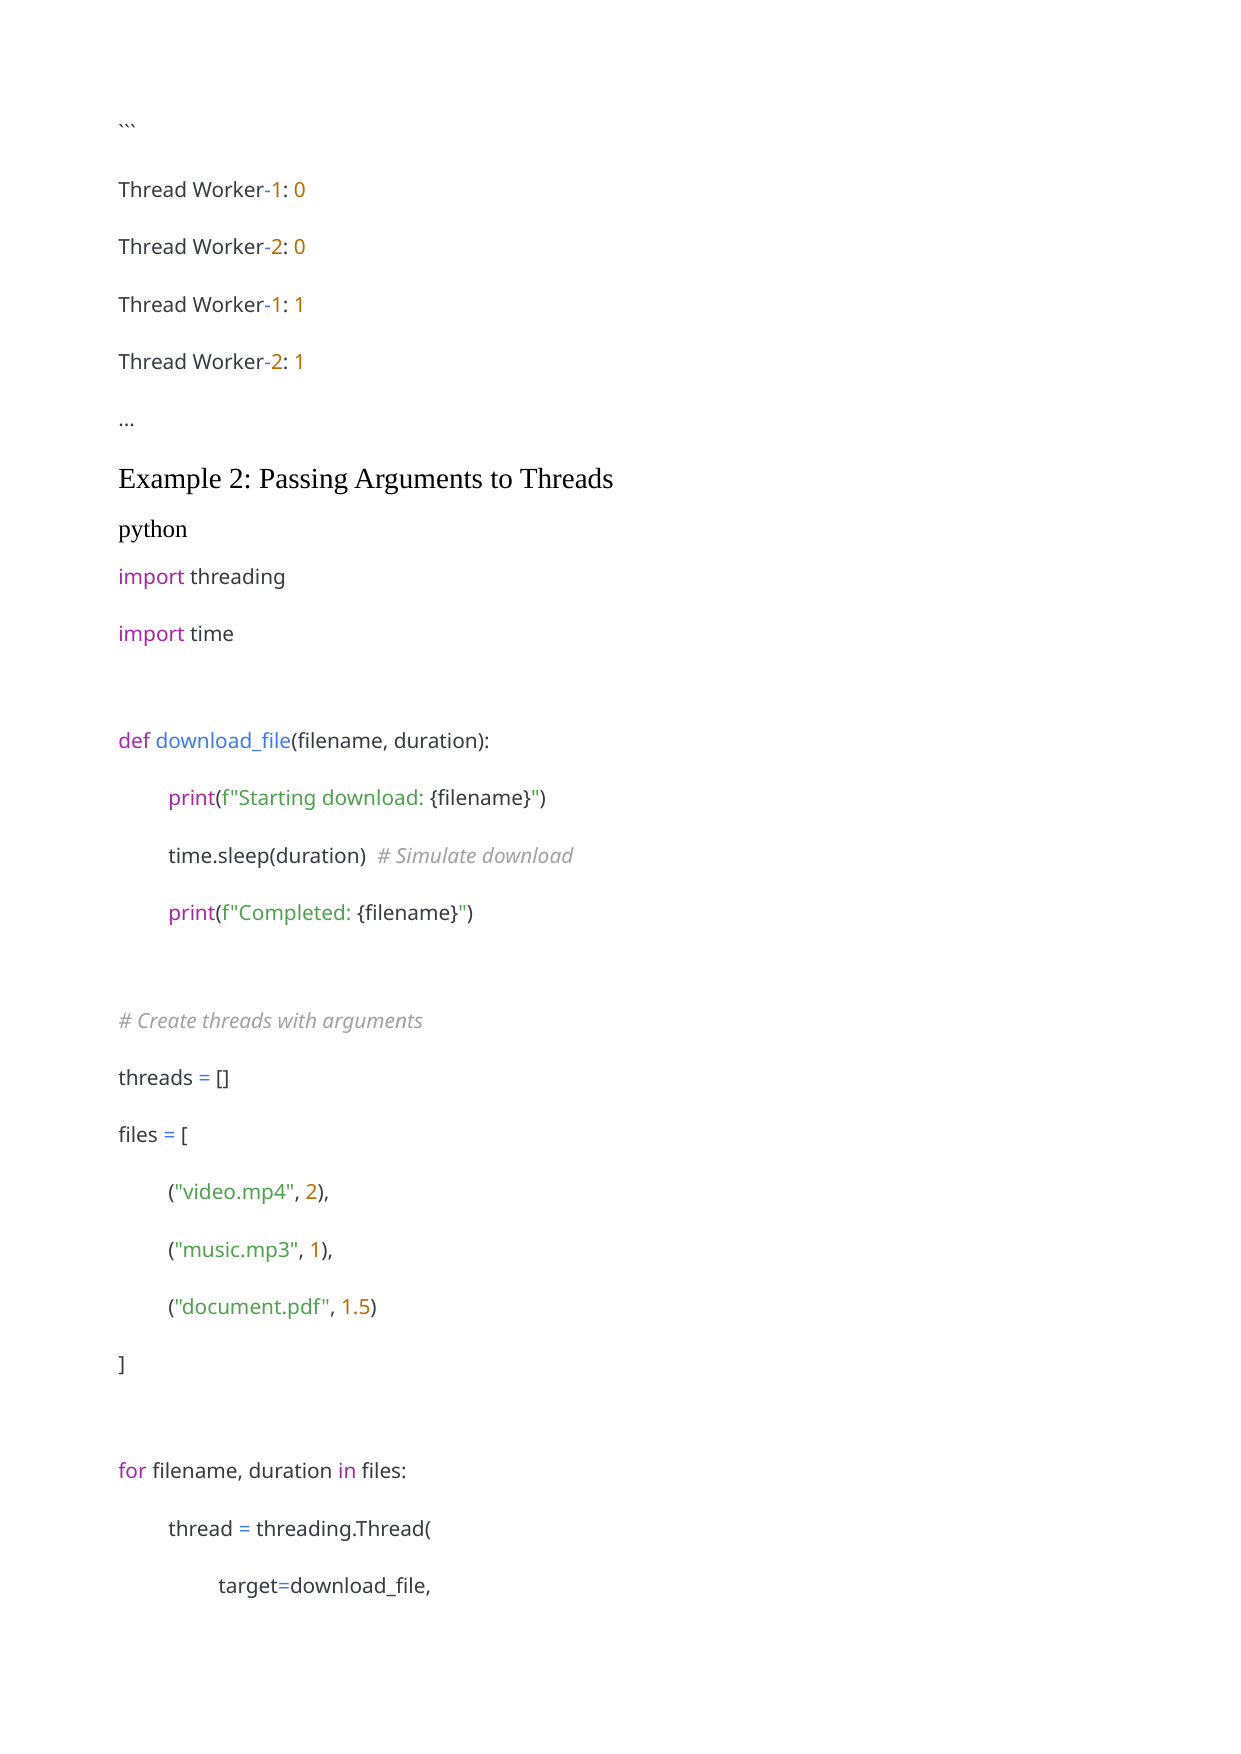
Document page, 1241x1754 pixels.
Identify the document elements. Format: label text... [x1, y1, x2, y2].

text import time [118, 619, 1122, 648]
text print(f"Completed: {filename}") [118, 898, 1122, 927]
text ("document.pdf", 1.5) [118, 1292, 1122, 1321]
text # Create threads with arguments [118, 1006, 1122, 1034]
text thread = threading.Thread( [118, 1514, 1122, 1542]
text ("video.mp4", 2), [118, 1177, 1122, 1206]
text for filename, duration in files: [118, 1457, 1122, 1485]
text print(f"Starting download: {filename}") [118, 783, 1122, 812]
text Thread Worker-1: 1 [118, 290, 1122, 318]
text Thread Worker-2: 0 [118, 232, 1122, 261]
text python [118, 514, 1122, 543]
text target=download_file, [118, 1571, 1122, 1600]
text ... [118, 404, 1122, 432]
text time.sleep(duration) # Simulate download [118, 841, 1122, 869]
text Thread Worker-1: 0 [118, 175, 1122, 204]
text threads = [] [118, 1063, 1122, 1091]
text def download_file(filename, duration): [118, 726, 1122, 755]
text ("music.mp3", 1), [118, 1235, 1122, 1263]
subtitle Example 2: Passing Arguments to Threads [118, 461, 1122, 495]
text Thread Worker-2: 1 [118, 347, 1122, 375]
text files = [ [118, 1120, 1122, 1148]
text ] [118, 1349, 1122, 1378]
text import threading [118, 562, 1122, 590]
text ``` [118, 118, 1122, 147]
